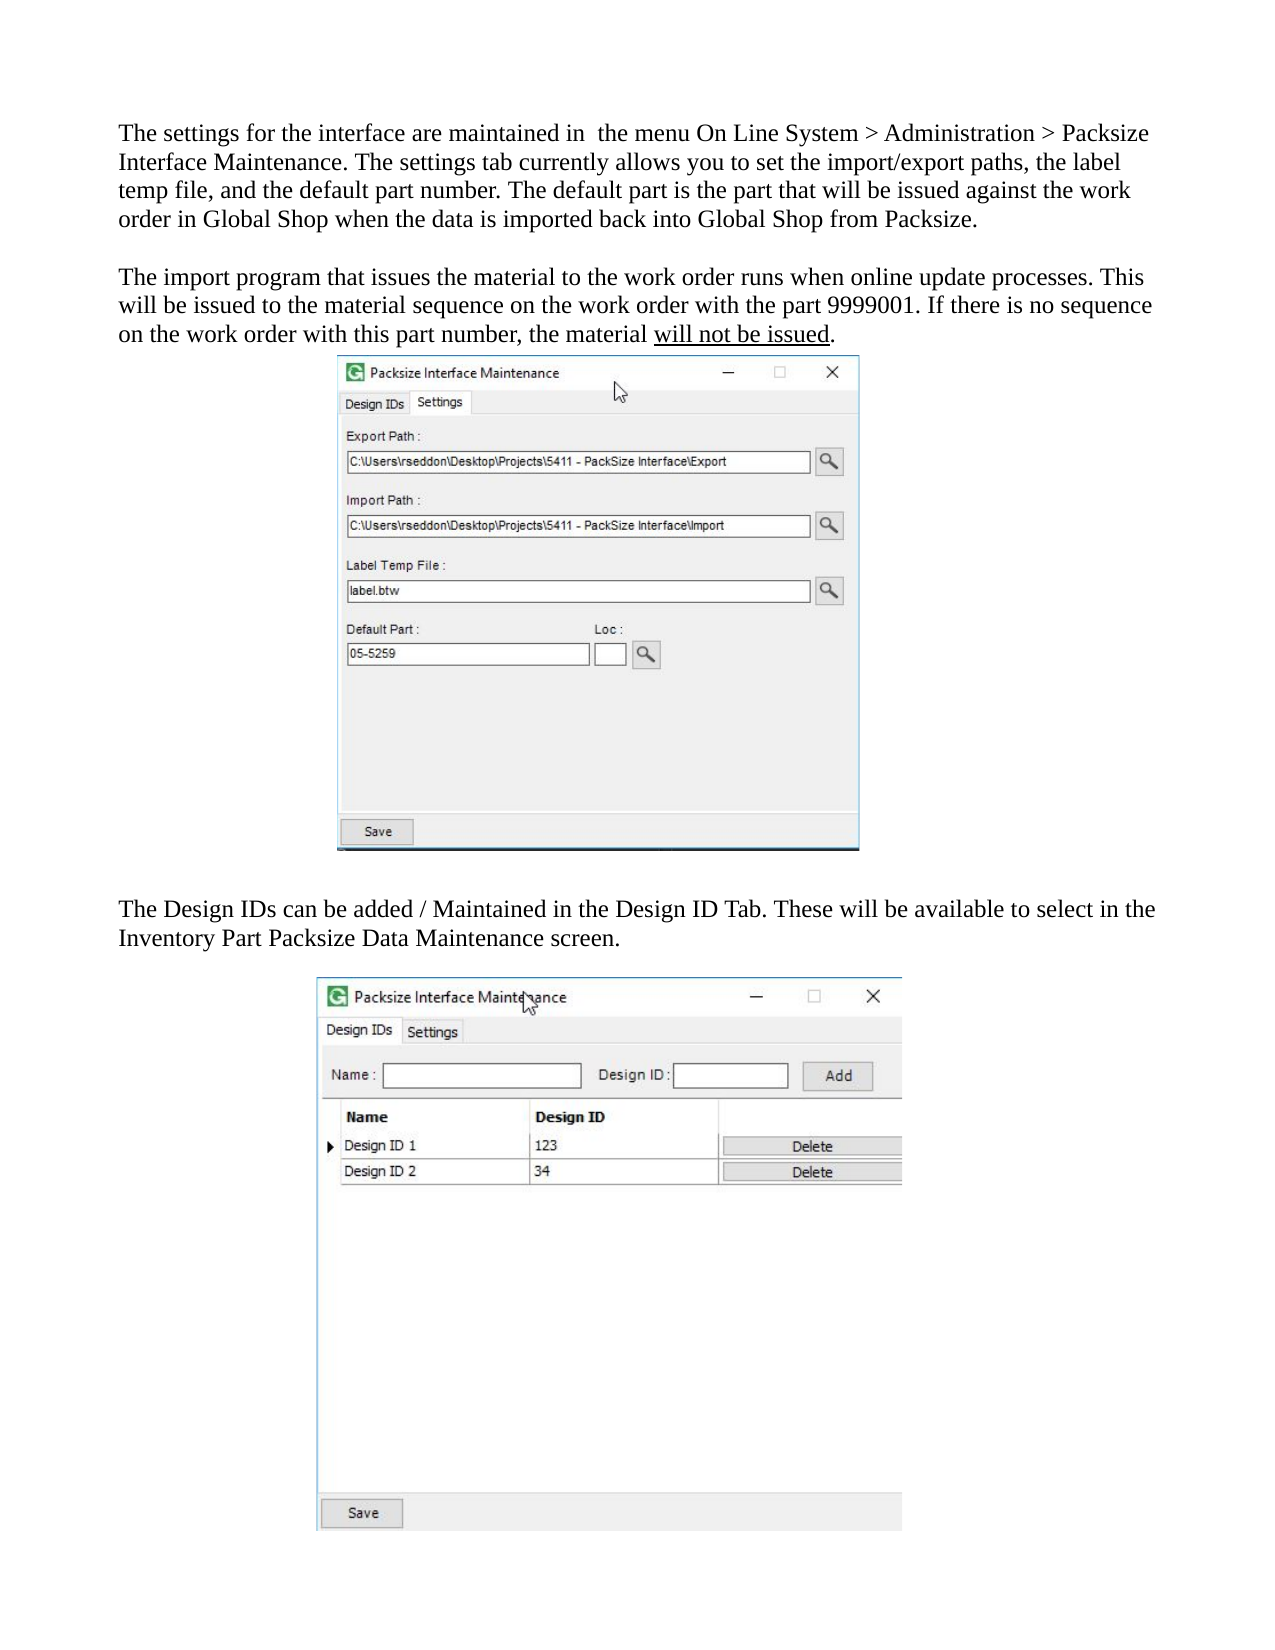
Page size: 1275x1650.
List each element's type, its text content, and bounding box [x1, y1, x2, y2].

picture [337, 355, 860, 851]
picture [316, 977, 903, 1531]
text The import program that issues the material to the work order runs when online update processes. This will be issued to the material sequence on the work order with the part 9999001. If there is no sequence on the work order with this part number, the material will not be issued. [118, 262, 1157, 348]
text The settings for the interface are maintained in the menu On Line System > Administration > Packsize Interface Maintenance. The settings tab currently allows you to set the import/export paths, the label temp file, and the default part number. The default part is the part that will be issued against the work order in Global Shop when the data is imported back into Global Shop from Packsize. [118, 118, 1157, 233]
text The Design IDs can be added / Maintained in the Design ID Tab. These will be available to select in the Inventory Part Packsize Data Maintenance screen. [118, 894, 1157, 952]
